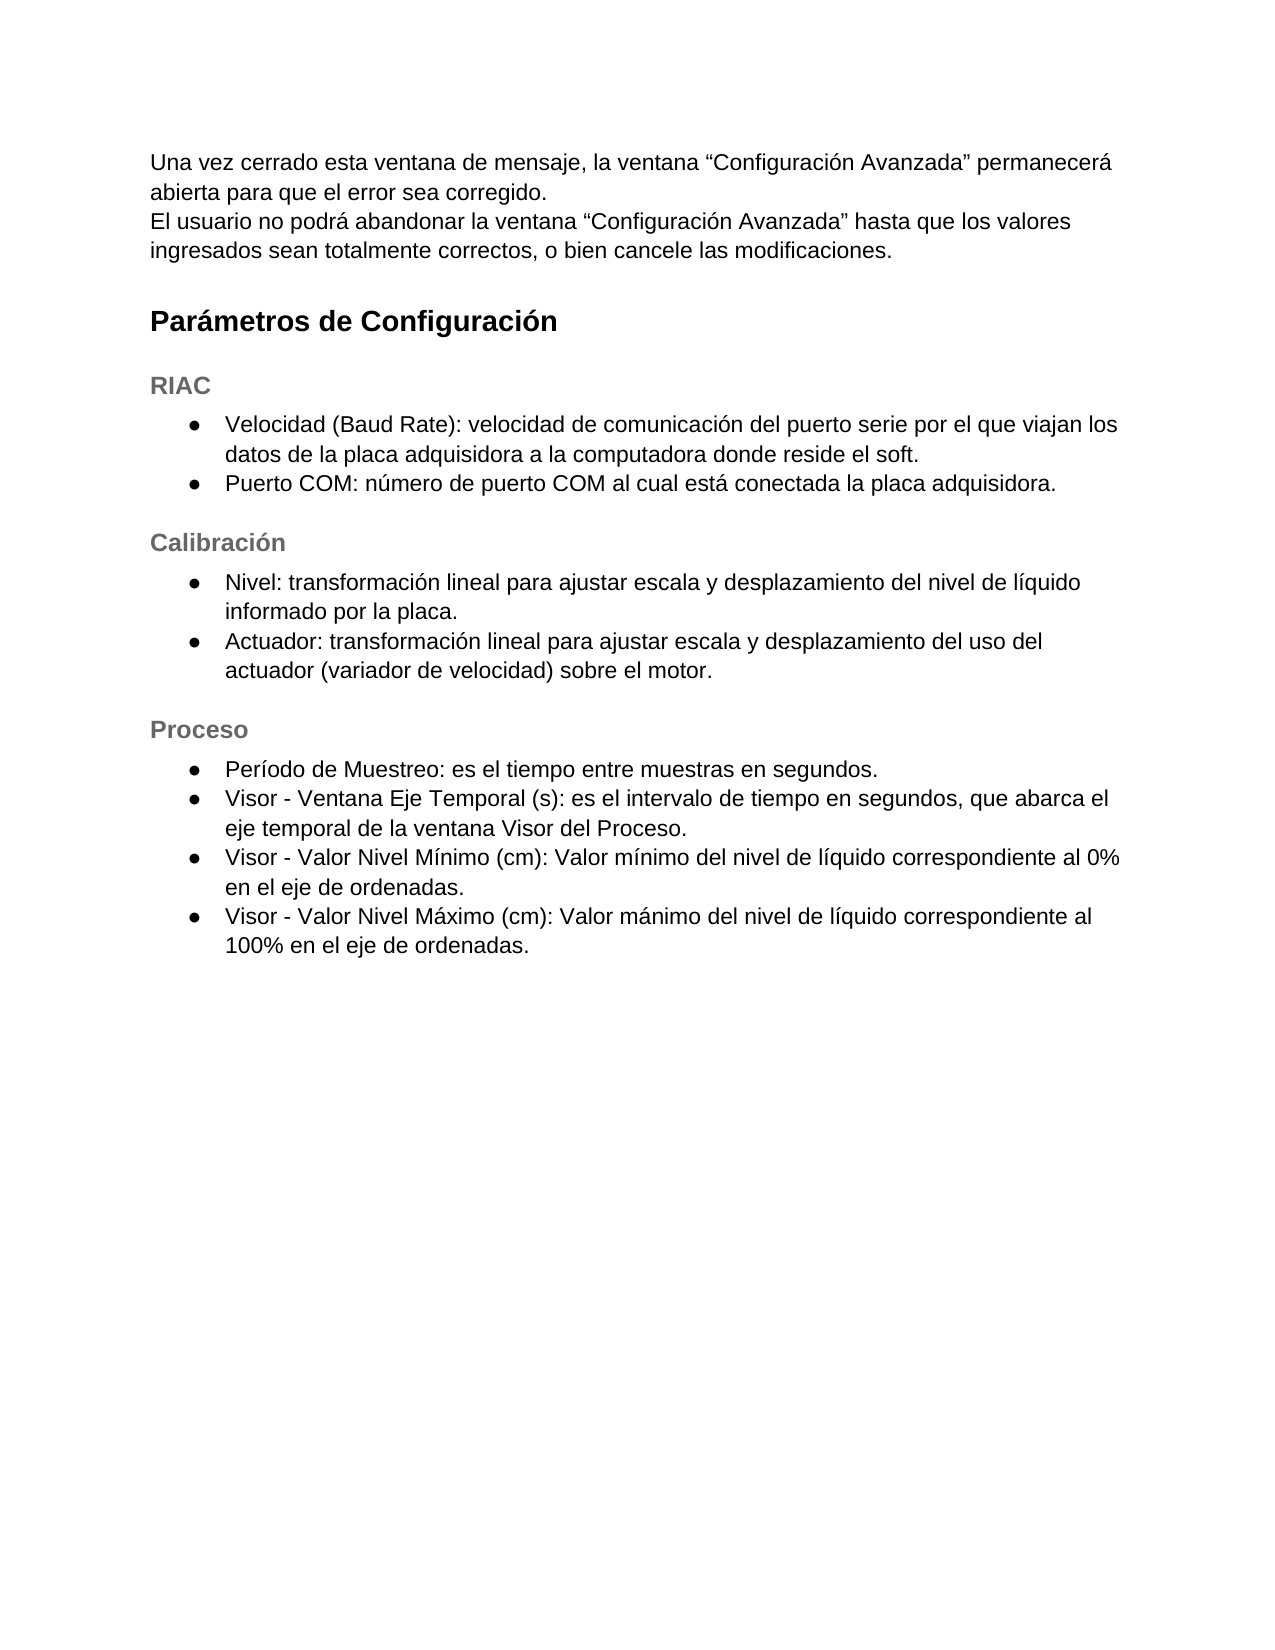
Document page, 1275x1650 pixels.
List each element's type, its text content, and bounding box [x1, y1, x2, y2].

list Velocidad (Baud Rate): velocidad de comunicación del puerto serie por el que viajan los datos de la placa adquisidora a la computadora donde reside el soft. [187, 412, 1125, 467]
subtitle Parámetros de Configuración [150, 305, 1125, 338]
list Visor - Valor Nivel Máximo (cm): Valor mánimo del nivel de líquido correspondiente al 100% en el eje de ordenadas. [187, 904, 1125, 959]
list Puerto COM: número de puerto COM al cual está conectada la placa adquisidora. [187, 471, 1125, 496]
text Una vez cerrado esta ventana de mensaje, la ventana “Configuración Avanzada” permanecerá abierta para que el error sea corregido. [150, 150, 1125, 205]
list Visor - Valor Nivel Mínimo (cm): Valor mínimo del nivel de líquido correspondiente al 0% en el eje de ordenadas. [187, 845, 1125, 900]
text El usuario no podrá abandonar la ventana “Configuración Avanzada” hasta que los valores ingresados sean totalmente correctos, o bien cancele las modificaciones. [150, 209, 1125, 264]
list Visor - Ventana Eje Temporal (s): es el intervalo de tiempo en segundos, que abarca el eje temporal de la ventana Visor del Proceso. [187, 786, 1125, 841]
list Actuador: transformación lineal para ajustar escala y desplazamiento del uso del actuador (variador de velocidad) sobre el motor. [187, 628, 1125, 683]
subtitle Calibración [150, 529, 1125, 557]
subtitle Proceso [150, 716, 1125, 744]
list Período de Muestreo: es el tiempo entre muestras en segundos. [187, 757, 1125, 782]
subtitle RIAC [150, 372, 1125, 399]
list Nivel: transformación lineal para ajustar escala y desplazamiento del nivel de líquido informado por la placa. [187, 570, 1125, 625]
